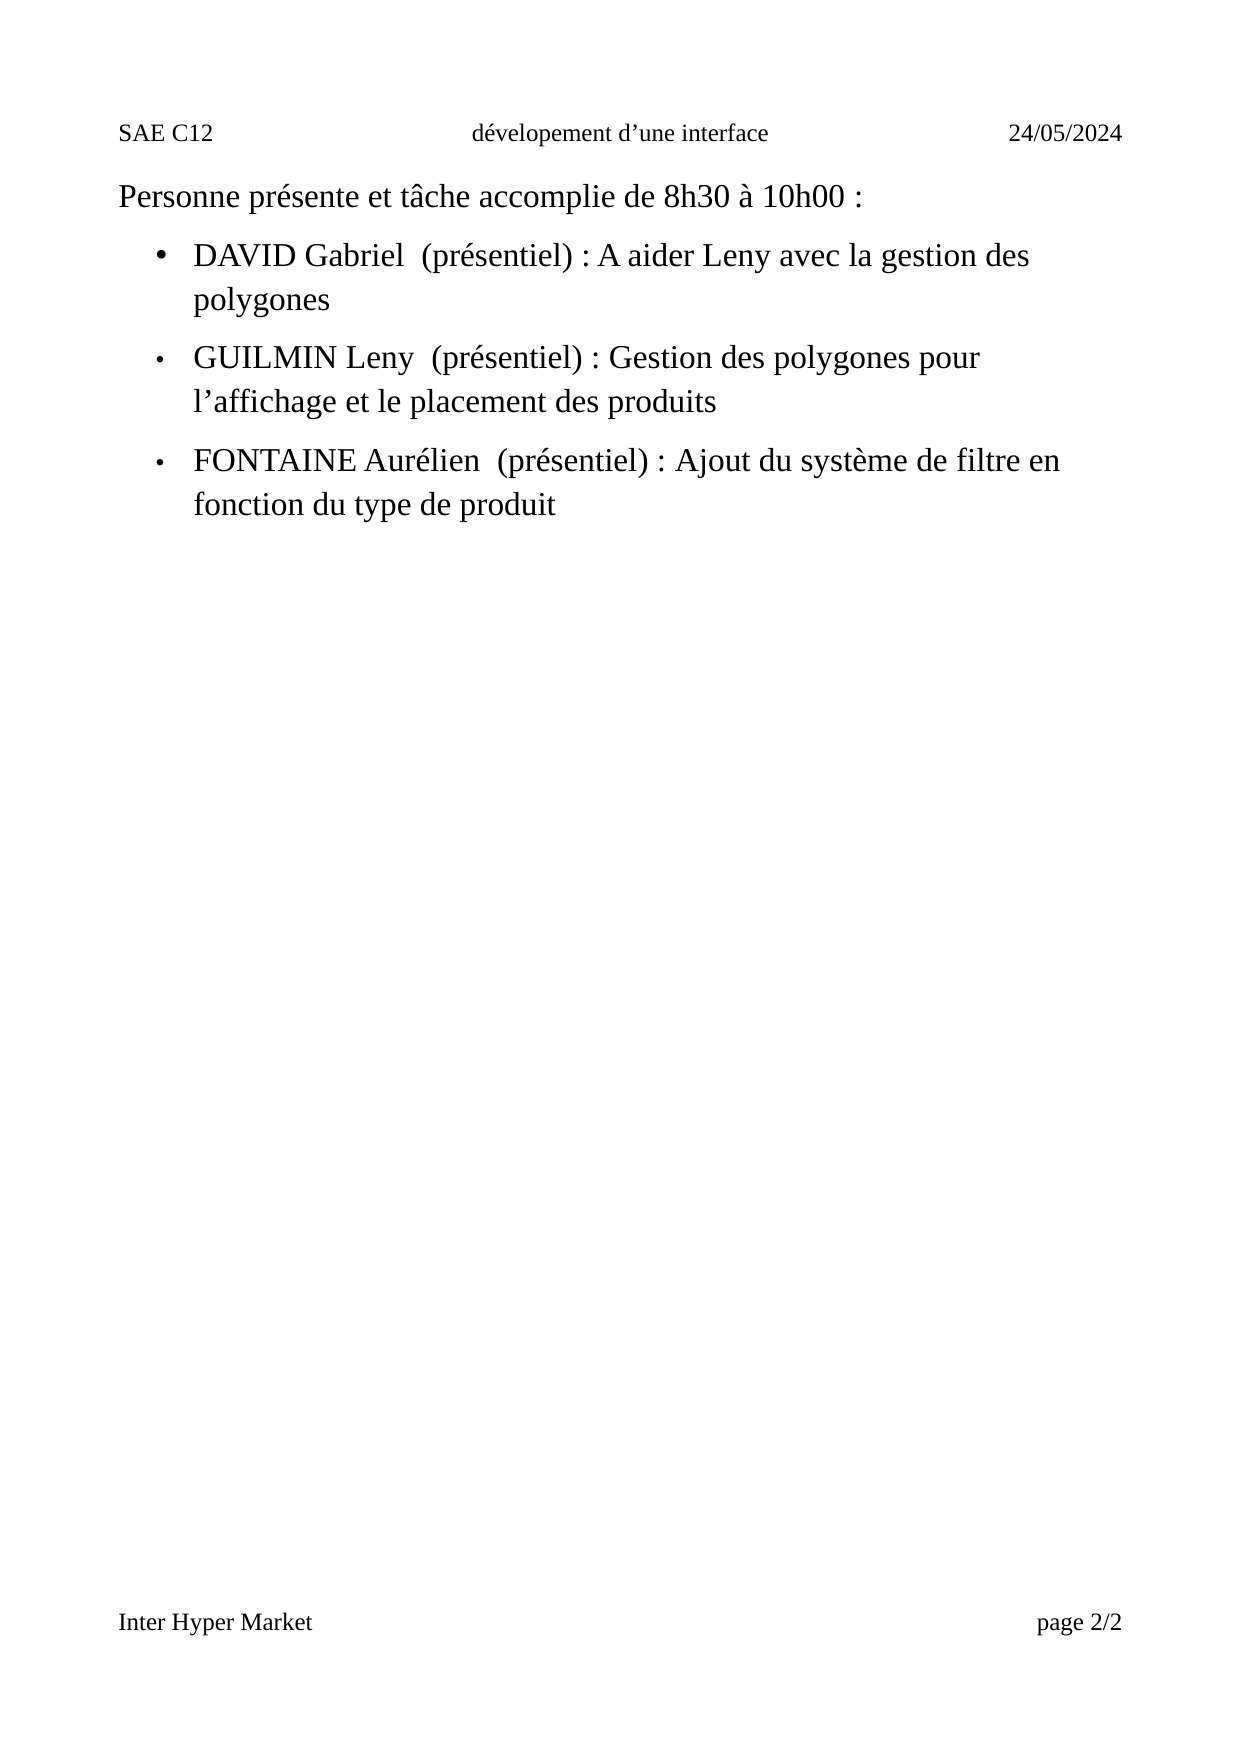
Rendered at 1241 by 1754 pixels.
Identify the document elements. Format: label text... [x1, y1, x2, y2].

list DAVID Gabriel (présentiel) : A aider Leny avec la gestion des polygones [156, 235, 1122, 317]
list FONTAINE Aurélien (présentiel) : Ajout du système de filtre en fonction du type de produit [156, 440, 1122, 523]
list GUILMIN Leny (présentiel) : Gestion des polygones pour l’affichage et le placement des produits [156, 338, 1122, 420]
text Personne présente et tâche accomplie de 8h30 à 10h00 : [118, 176, 1122, 215]
